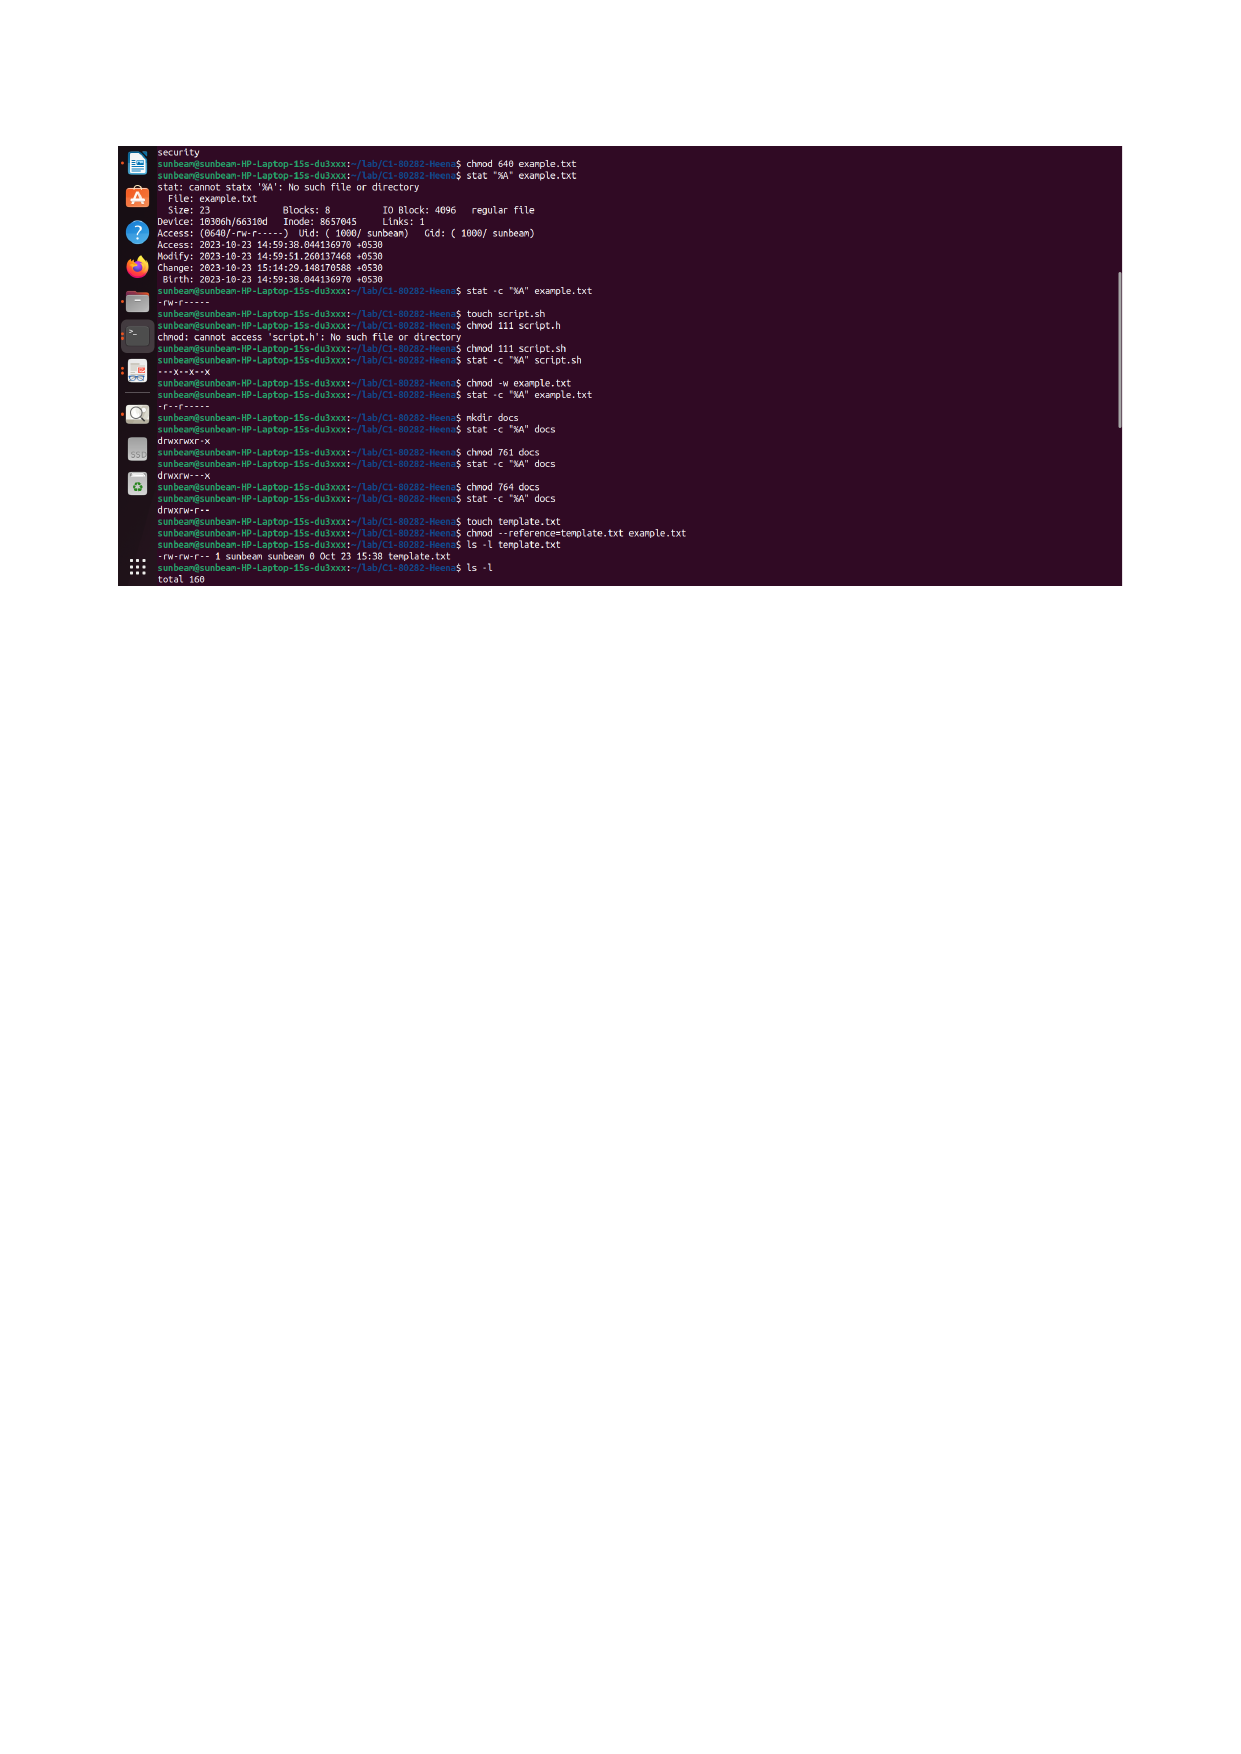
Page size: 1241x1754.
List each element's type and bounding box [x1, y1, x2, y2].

picture [118, 146, 1123, 586]
